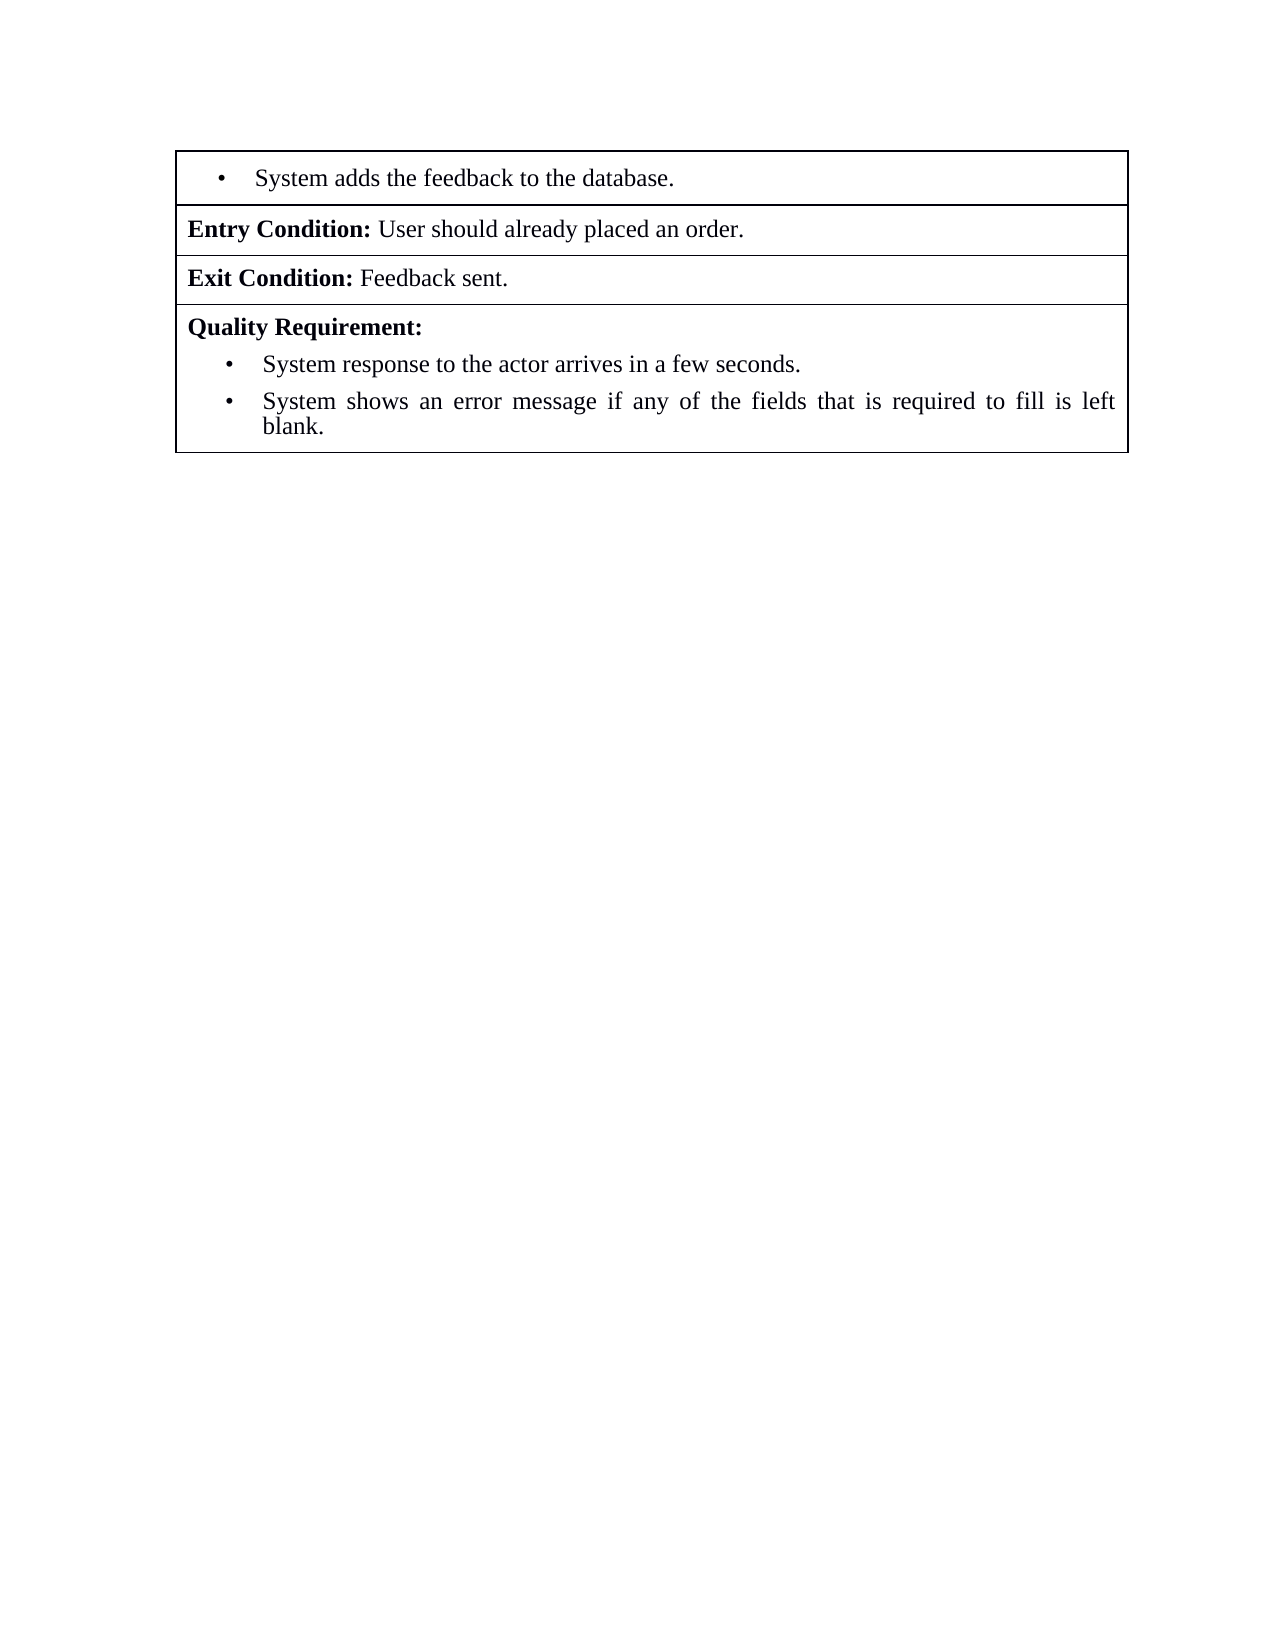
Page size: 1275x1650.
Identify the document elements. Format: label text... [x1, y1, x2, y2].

table_cell Exit Condition: Feedback sent. [177, 256, 1127, 304]
table_cell Quality Requirement: System response to the actor arrives in a few seconds. System shows an error message if any of the fields that is required to fill is left blank. [177, 305, 1127, 452]
table_cell Flow of events: This flow starts after customer places an order. Customer clicks the product that has been ordered. System displays a send feedback button. Customer clicks the send feedback button. System displays a feedback page with required fields. Customer fills the required fields and clicks done. System adds the feedback to the database. [177, 152, 1127, 204]
table_cell Entry Condition: User should already placed an order. [177, 206, 1127, 255]
